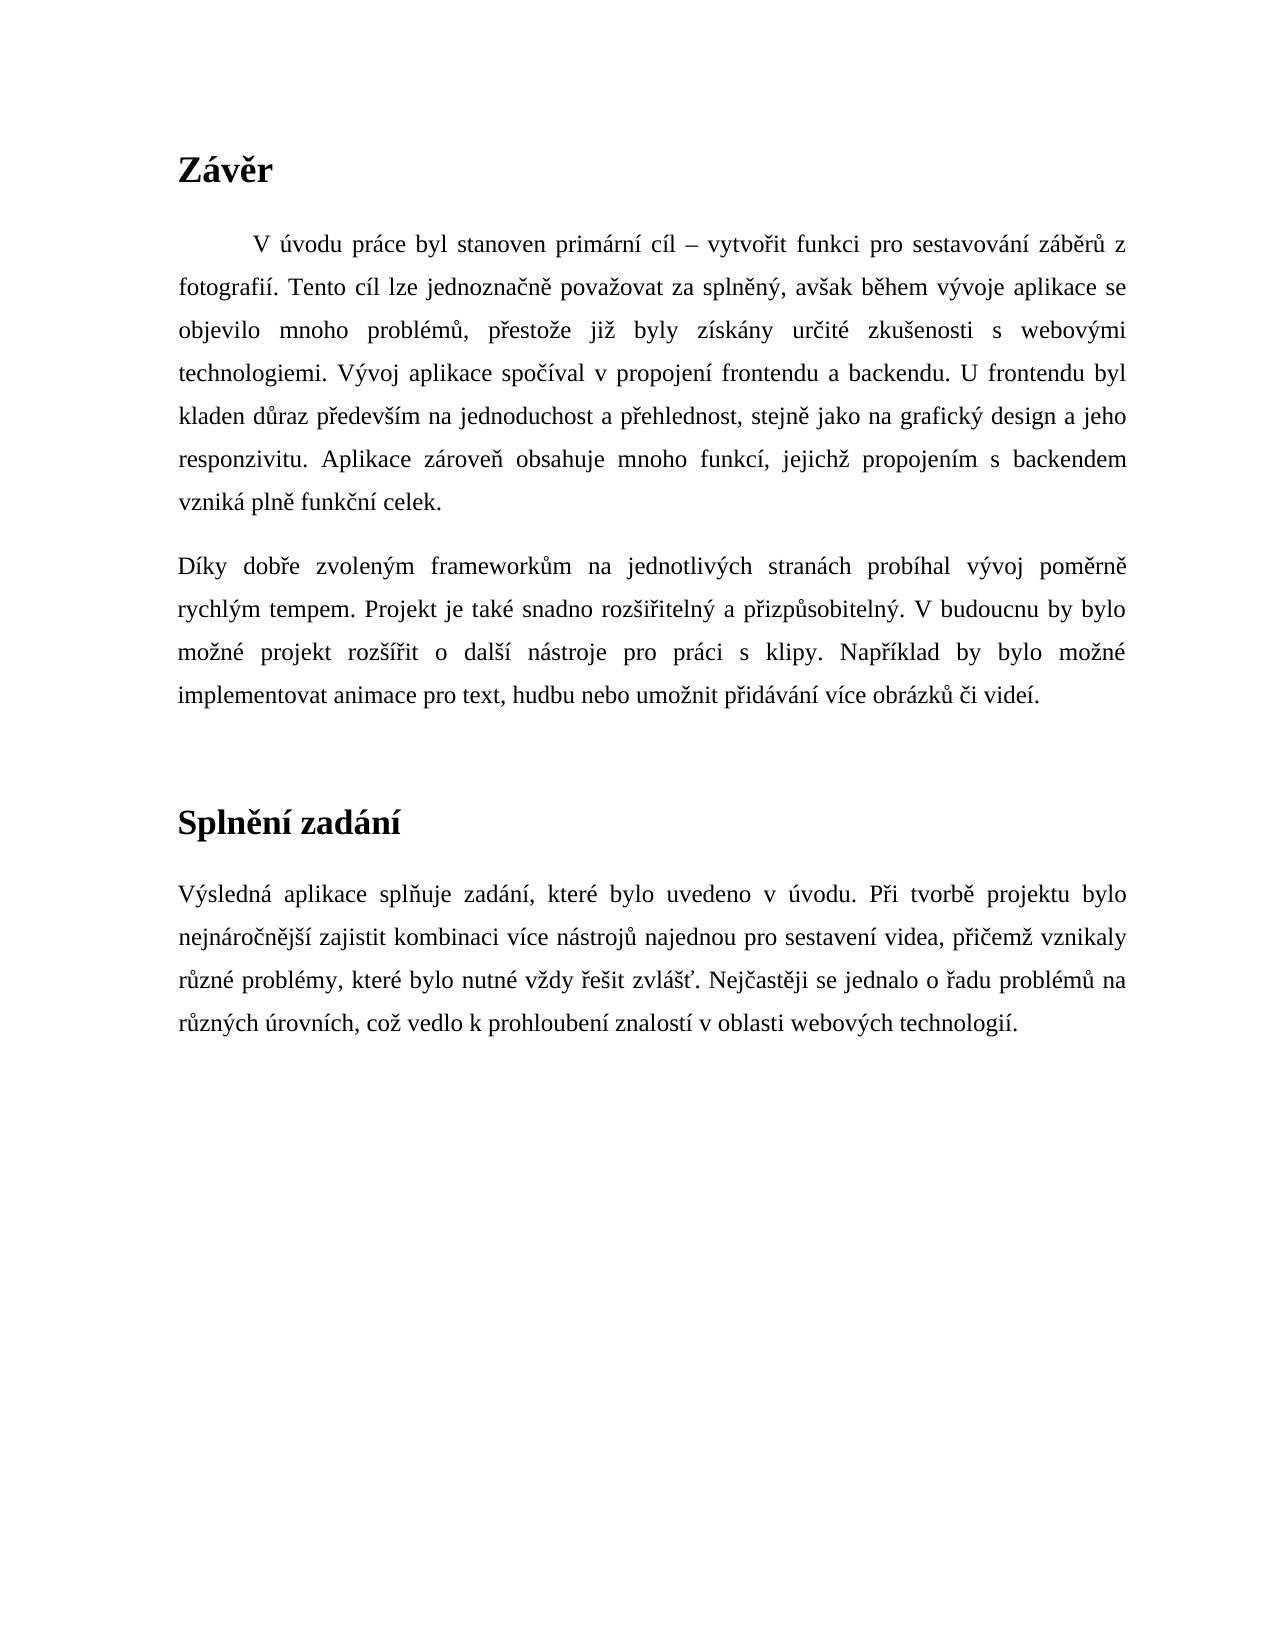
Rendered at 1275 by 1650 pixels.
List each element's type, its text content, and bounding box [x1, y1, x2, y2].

subtitle Závěr [177, 148, 1127, 191]
text V úvodu práce byl stanoven primární cíl – vytvořit funkci pro sestavování záběrů z fotografií. Tento cíl lze jednoznačně považovat za splněný, avšak během vývoje aplikace se objevilo mnoho problémů, přestože již byly získány určité zkušenosti s webovými technologiemi. Vývoj aplikace spočíval v propojení frontendu a backendu. U frontendu byl kladen důraz především na jednoduchost a přehlednost, stejně jako na grafický design a jeho responzivitu. Aplikace zároveň obsahuje mnoho funkcí, jejichž propojením s backendem vzniká plně funkční celek. [177, 229, 1127, 516]
text Díky dobře zvoleným frameworkům na jednotlivých stranách probíhal vývoj poměrně rychlým tempem. Projekt je také snadno rozšiřitelný a přizpůsobitelný. V budoucnu by bylo možné projekt rozšířit o další nástroje pro práci s klipy. Například by bylo možné implementovat animace pro text, hudbu nebo umožnit přidávání více obrázků či videí. [177, 551, 1127, 709]
text Výsledná aplikace splňuje zadání, které bylo uvedeno v úvodu. Při tvorbě projektu bylo nejnáročnější zajistit kombinaci více nástrojů najednou pro sestavení videa, přičemž vznikaly různé problémy, které bylo nutné vždy řešit zvlášť. Nejčastěji se jednalo o řadu problémů na různých úrovních, což vedlo k prohloubení znalostí v oblasti webových technologií. [177, 879, 1127, 1037]
text Splnění zadání [177, 801, 1127, 842]
